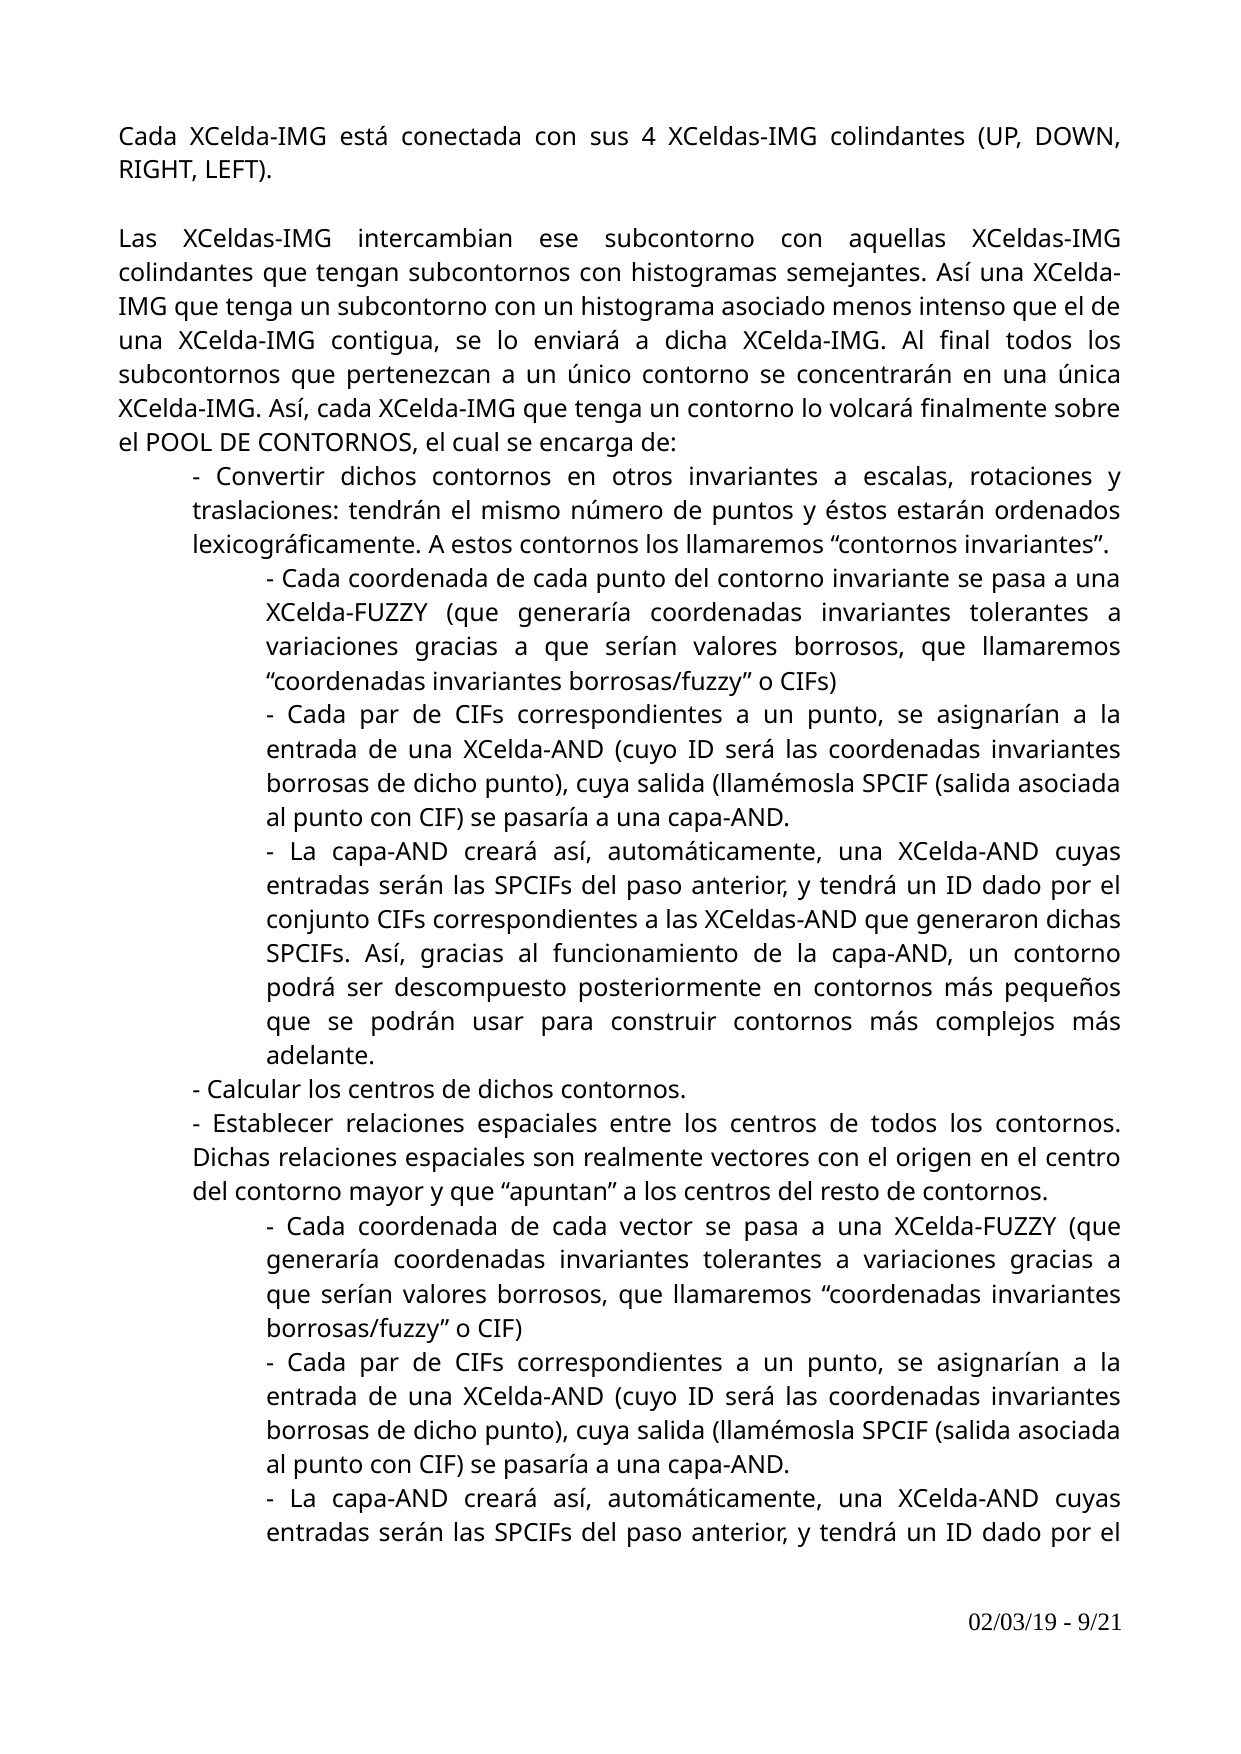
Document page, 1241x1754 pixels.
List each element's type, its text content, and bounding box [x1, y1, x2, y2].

text Cada XCelda-IMG está conectada con sus 4 XCeldas-IMG colindantes (UP, DOWN, RIGHT, LEFT). [118, 118, 1122, 186]
text - La capa-AND creará así, automáticamente, una XCelda-AND cuyas entradas serán las SPCIFs del paso anterior, y tendrá un ID dado por el conjunto CIFs correspondientes a las XCeldas-AND que generaron dichas SPCIFs. Así, gracias al funcionamiento de la capa-AND, un contorno podrá ser descompuesto posteriormente en contornos más pequeños que se podrán usar para construir contornos más complejos más adelante. [266, 833, 1122, 1072]
text - Cada coordenada de cada punto del contorno invariante se pasa a una XCelda-FUZZY (que generaría coordenadas invariantes tolerantes a variaciones gracias a que serían valores borrosos, que llamaremos “coordenadas invariantes borrosas/fuzzy” o CIFs) [266, 561, 1122, 697]
text - Cada coordenada de cada vector se pasa a una XCelda-FUZZY (que generaría coordenadas invariantes tolerantes a variaciones gracias a que serían valores borrosos, que llamaremos “coordenadas invariantes borrosas/fuzzy” o CIF) [266, 1208, 1122, 1344]
text - Calcular los centros de dichos contornos. [192, 1072, 1122, 1106]
text - Convertir dichos contornos en otros invariantes a escalas, rotaciones y traslaciones: tendrán el mismo número de puntos y éstos estarán ordenados lexicográficamente. A estos contornos los llamaremos “contornos invariantes”. [192, 459, 1122, 561]
text Las XCeldas-IMG intercambian ese subcontorno con aquellas XCeldas-IMG colindantes que tengan subcontornos con histogramas semejantes. Así una XCelda-IMG que tenga un subcontorno con un histograma asociado menos intenso que el de una XCelda-IMG contigua, se lo enviará a dicha XCelda-IMG. Al final todos los subcontornos que pertenezcan a un único contorno se concentrarán en una única XCelda-IMG. Así, cada XCelda-IMG que tenga un contorno lo volcará finalmente sobre el POOL DE CONTORNOS, el cual se encarga de: [118, 220, 1122, 459]
text - Cada par de CIFs correspondientes a un punto, se asignarían a la entrada de una XCelda-AND (cuyo ID será las coordenadas invariantes borrosas de dicho punto), cuya salida (llamémosla SPCIF (salida asociada al punto con CIF) se pasaría a una capa-AND. [266, 697, 1122, 833]
text - Establecer relaciones espaciales entre los centros de todos los contornos. Dichas relaciones espaciales son realmente vectores con el origen en el centro del contorno mayor y que “apuntan” a los centros del resto de contornos. [192, 1106, 1122, 1208]
text - Cada par de CIFs correspondientes a un punto, se asignarían a la entrada de una XCelda-AND (cuyo ID será las coordenadas invariantes borrosas de dicho punto), cuya salida (llamémosla SPCIF (salida asociada al punto con CIF) se pasaría a una capa-AND. [266, 1344, 1122, 1481]
text - La capa-AND creará así, automáticamente, una XCelda-AND cuyas entradas serán las SPCIFs del paso anterior, y tendrá un ID dado por el [266, 1481, 1122, 1549]
